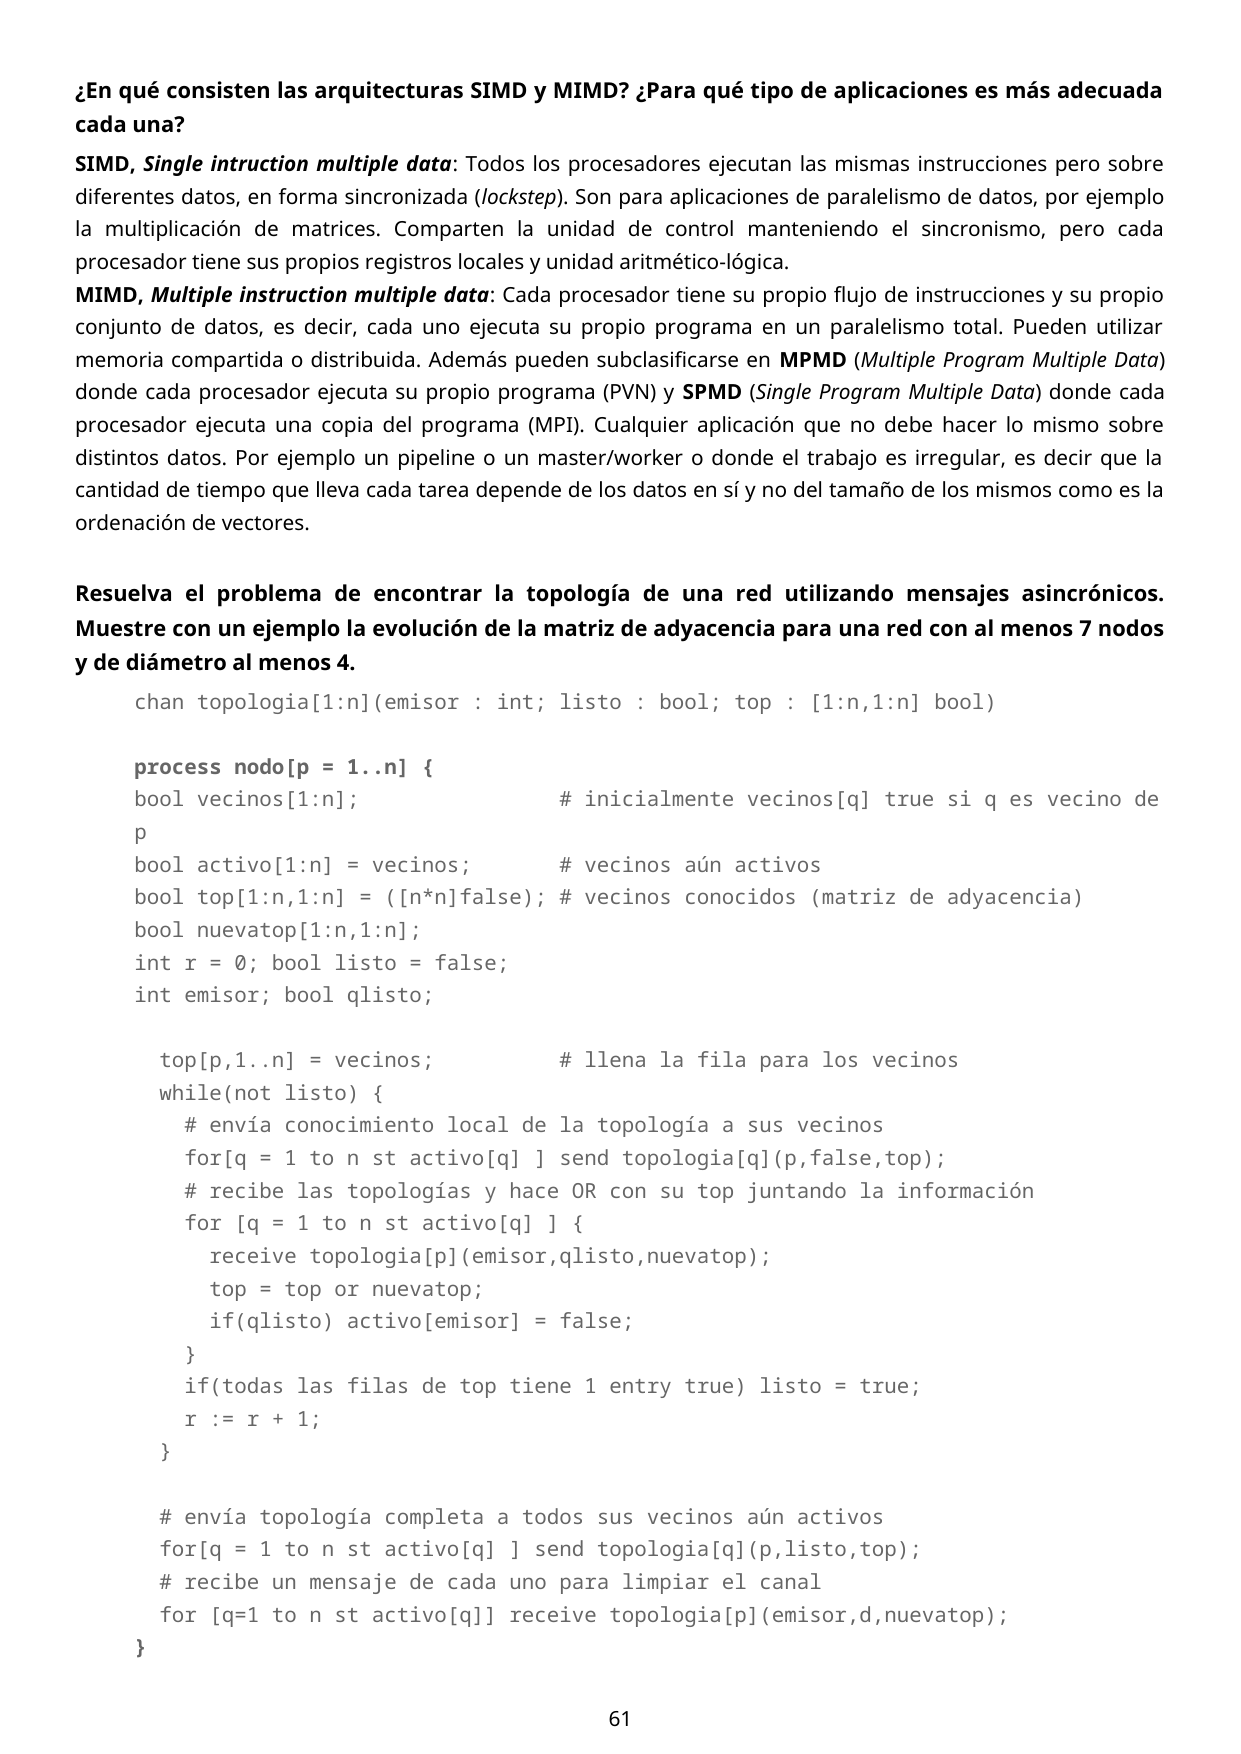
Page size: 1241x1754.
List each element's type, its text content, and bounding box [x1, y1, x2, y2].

subtitle ¿En qué consisten las arquitecturas SIMD y MIMD? ¿Para qué tipo de aplicaciones es más adecuada cada una? [75, 75, 1165, 139]
text int emisor; bool qlisto; [134, 980, 1165, 1009]
text chan topologia[1:n](emisor : int; listo : bool; top : [1:n,1:n] bool) [134, 687, 1165, 715]
text for [q = 1 to n st activo[q] ] { [134, 1208, 1165, 1237]
text # envía conocimiento local de la topología a sus vecinos [134, 1111, 1165, 1139]
text # recibe un mensaje de cada uno para limpiar el canal [134, 1567, 1165, 1596]
text process nodo[p = 1..n] { [134, 752, 1165, 780]
text MIMD, Multiple instruction multiple data: Cada procesador tiene su propio flujo de instrucciones y su propio conjunto de datos, es decir, cada uno ejecuta su propio programa en un paralelismo total. Pueden utilizar memoria compartida o distribuida. Además pueden subclasificarse en MPMD (Multiple Program Multiple Data) donde cada procesador ejecuta su propio programa (PVN) y SPMD (Single Program Multiple Data) donde cada procesador ejecuta una copia del programa (MPI). Cualquier aplicación que no debe hacer lo mismo sobre distintos datos. Por ejemplo un pipeline o un master/worker o donde el trabajo es irregular, es decir que la cantidad de tiempo que lleva cada tarea depende de los datos en sí y no del tamaño de los mismos como es la ordenación de vectores. [75, 280, 1165, 536]
text } [134, 1339, 1165, 1367]
text # envía topología completa a todos sus vecinos aún activos [134, 1502, 1165, 1530]
subtitle Resuelva el problema de encontrar la topología de una red utilizando mensajes asincrónicos. Muestre con un ejemplo la evolución de la matriz de adyacencia para una red con al menos 7 nodos y de diámetro al menos 4. [75, 578, 1165, 676]
text r := r + 1; [134, 1404, 1165, 1432]
text for[q = 1 to n st activo[q] ] send topologia[q](p,false,top); [134, 1143, 1165, 1172]
text if(qlisto) activo[emisor] = false; [134, 1306, 1165, 1335]
text int r = 0; bool listo = false; [134, 948, 1165, 976]
text top = top or nuevatop; [134, 1274, 1165, 1302]
text } [134, 1632, 1165, 1661]
text while(not listo) { [134, 1078, 1165, 1106]
text # recibe las topologías y hace OR con su top juntando la información [134, 1176, 1165, 1204]
text for[q = 1 to n st activo[q] ] send topologia[q](p,listo,top); [134, 1534, 1165, 1563]
text for [q=1 to n st activo[q]] receive topologia[p](emisor,d,nuevatop); [134, 1600, 1165, 1628]
text bool vecinos[1:n]; # inicialmente vecinos[q] true si q es vecino de p [134, 784, 1165, 846]
text SIMD, Single intruction multiple data: Todos los procesadores ejecutan las mismas instrucciones pero sobre diferentes datos, en forma sincronizada (lockstep). Son para aplicaciones de paralelismo de datos, por ejemplo la multiplicación de matrices. Comparten la unidad de control manteniendo el sincronismo, pero cada procesador tiene sus propios registros locales y unidad aritmético-lógica. [75, 149, 1165, 276]
text } [134, 1437, 1165, 1465]
text bool top[1:n,1:n] = ([n*n]false); # vecinos conocidos (matriz de adyacencia) [134, 882, 1165, 911]
text receive topologia[p](emisor,qlisto,nuevatop); [134, 1241, 1165, 1269]
text if(todas las filas de top tiene 1 entry true) listo = true; [134, 1371, 1165, 1400]
text bool activo[1:n] = vecinos; # vecinos aún activos [134, 850, 1165, 878]
text top[p,1..n] = vecinos; # llena la fila para los vecinos [134, 1045, 1165, 1074]
text bool nuevatop[1:n,1:n]; [134, 915, 1165, 943]
